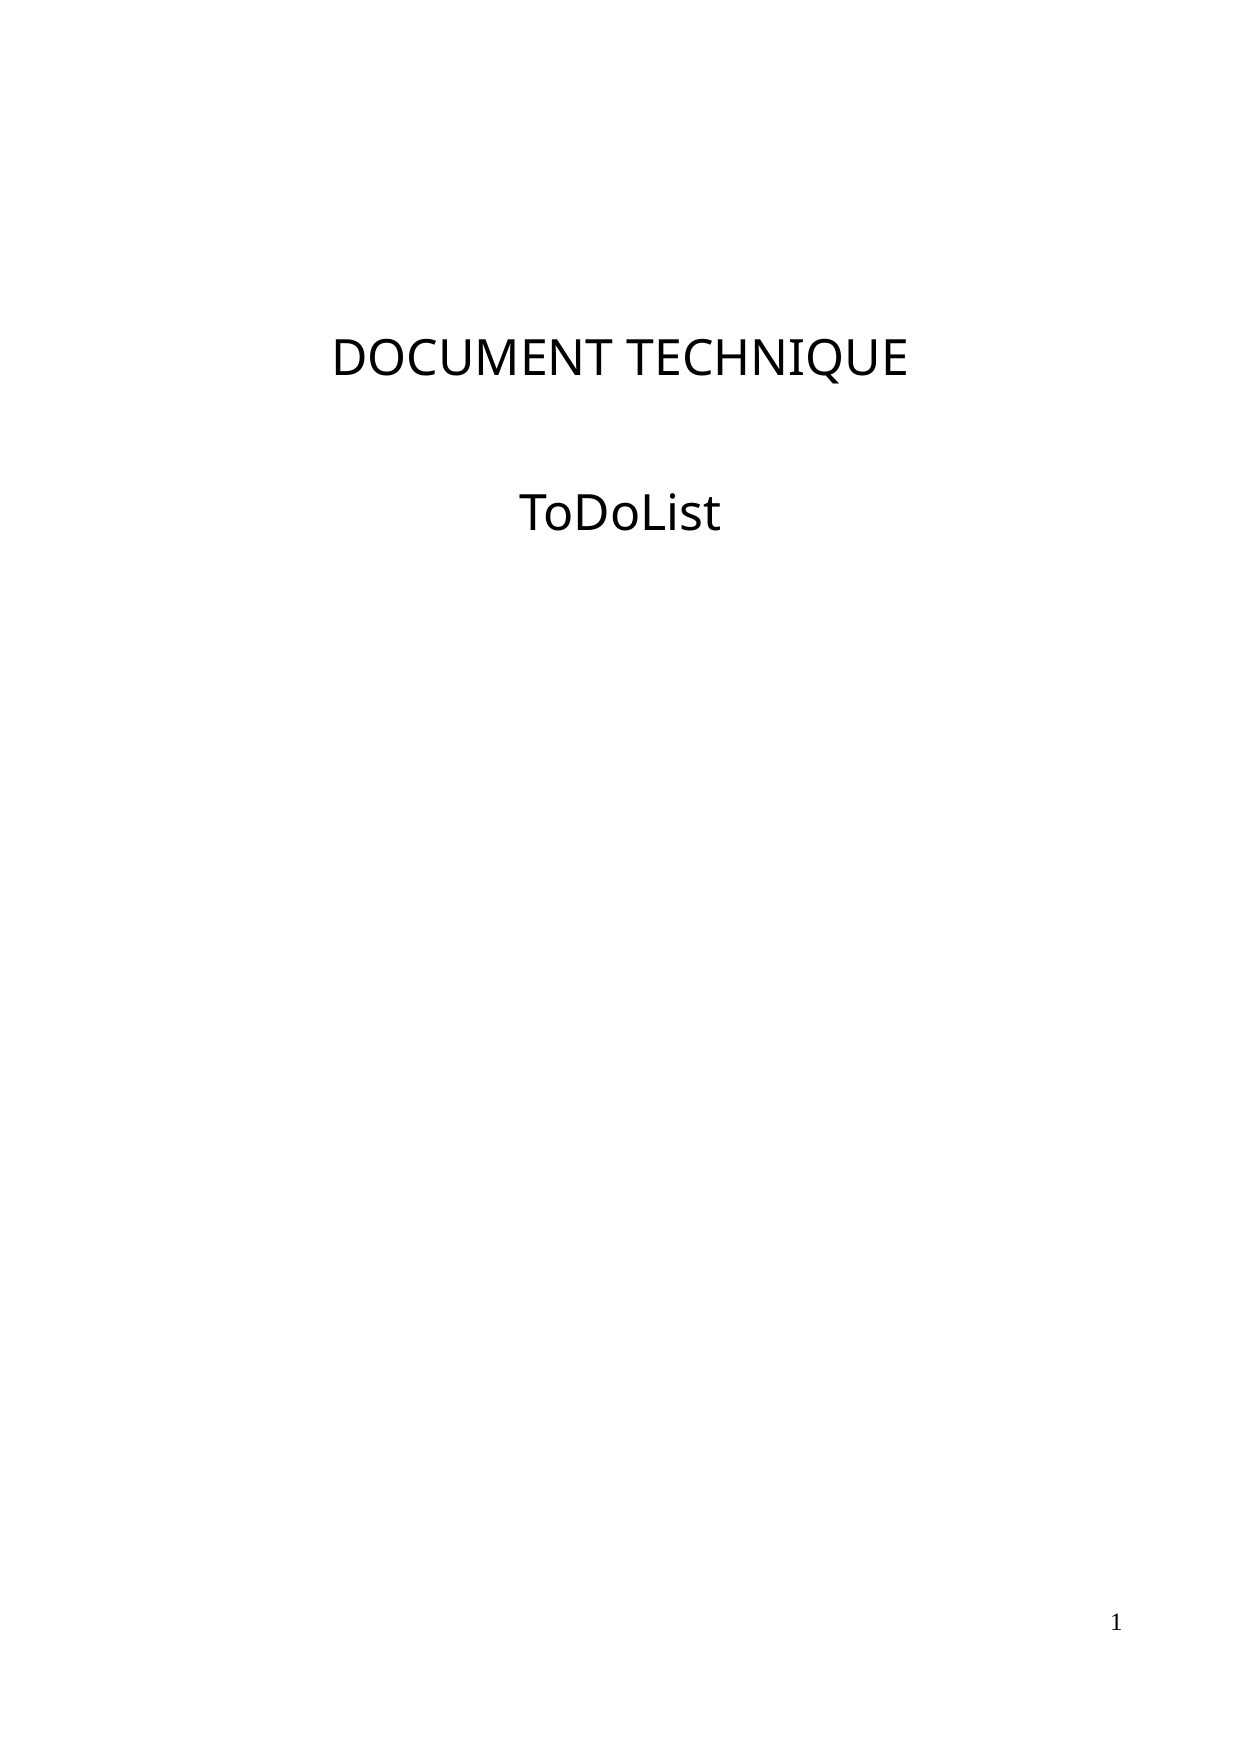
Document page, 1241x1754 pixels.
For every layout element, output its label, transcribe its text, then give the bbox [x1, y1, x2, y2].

text ToDoList [118, 477, 1122, 545]
text DOCUMENT TECHNIQUE [118, 322, 1122, 390]
